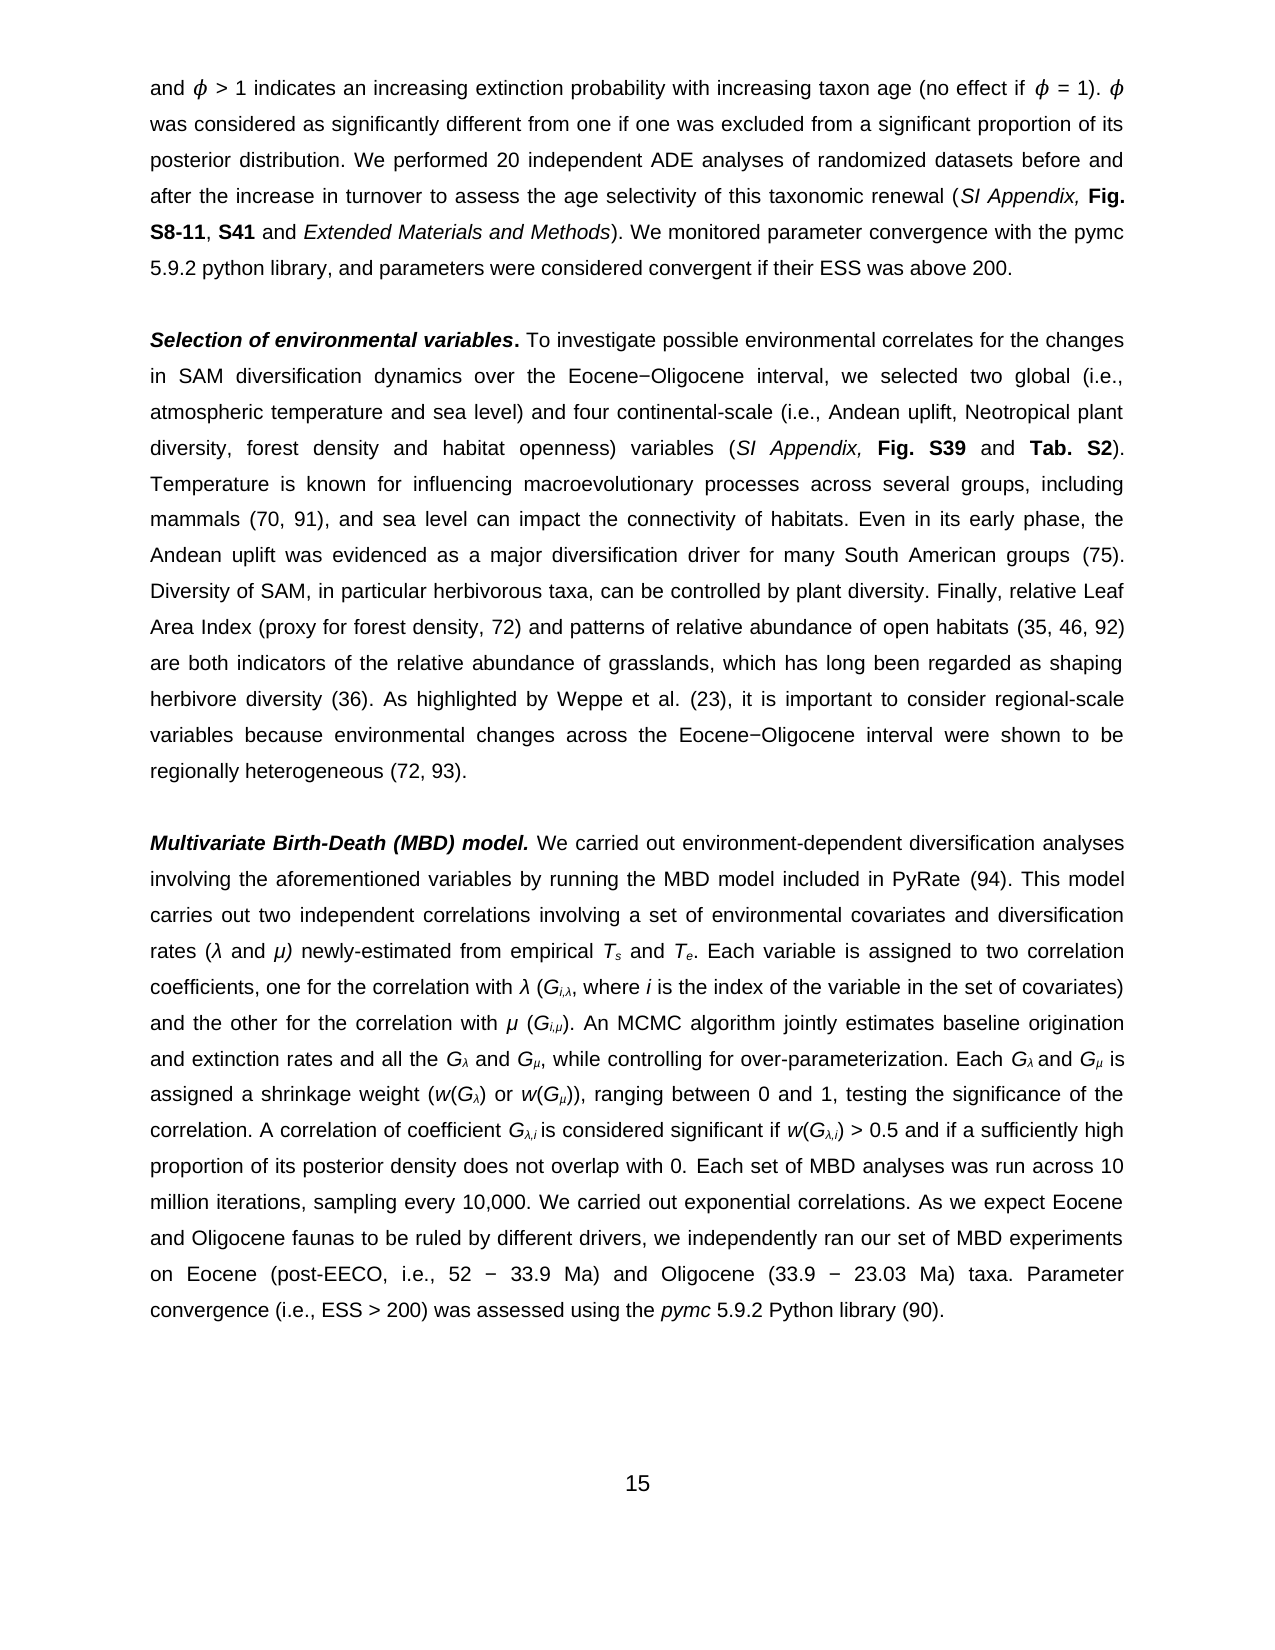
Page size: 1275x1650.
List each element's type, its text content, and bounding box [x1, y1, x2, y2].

text Multivariate Birth-Death (MBD) model. We carried out environment-dependent diversification analyses involving the aforementioned variables by running the MBD model included in PyRate (94). This model carries out two independent correlations involving a set of environmental covariates and diversification rates (λ and μ) newly-estimated from empirical Ts and Te. Each variable is assigned to two correlation coefficients, one for the correlation with λ (Gi,λ, where i is the index of the variable in the set of covariates) and the other for the correlation with μ (Gi,μ). An MCMC algorithm jointly estimates baseline origination and extinction rates and all the Gλ and Gµ, while controlling for over-parameterization. Each Gλ and Gµ is assigned a shrinkage weight (w(Gλ) or w(Gµ)), ranging between 0 and 1, testing the significance of the correlation. A correlation of coefficient Gλ,i is considered significant if w(Gλ,i) > 0.5 and if a sufficiently high proportion of its posterior density does not overlap with 0. Each set of MBD analyses was run across 10 million iterations, sampling every 10,000. We carried out exponential correlations. As we expect Eocene and Oligocene faunas to be ruled by different drivers, we independently ran our set of MBD experiments on Eocene (post-EECO, i.e., 52 − 33.9 Ma) and Oligocene (33.9 − 23.03 Ma) taxa. Parameter convergence (i.e., ESS > 200) was assessed using the pymc 5.9.2 Python library (90). [150, 831, 1125, 1322]
text and 𝜙 > 1 indicates an increasing extinction probability with increasing taxon age (no effect if 𝜙 = 1). 𝜙 was considered as significantly different from one if one was excluded from a significant proportion of its posterior distribution. We performed 20 independent ADE analyses of randomized datasets before and after the increase in turnover to assess the age selectivity of this taxonomic renewal (SI Appendix, Fig. S8-11, S41 and Extended Materials and Methods). We monitored parameter convergence with the pymc 5.9.2 python library, and parameters were considered convergent if their ESS was above 200. [150, 75, 1125, 280]
text Selection of environmental variables. To investigate possible environmental correlates for the changes in SAM diversification dynamics over the Eocene−Oligocene interval, we selected two global (i.e., atmospheric temperature and sea level) and four continental-scale (i.e., Andean uplift, Neotropical plant diversity, forest density and habitat openness) variables (SI Appendix, Fig. S39 and Tab. S2). Temperature is known for influencing macroevolutionary processes across several groups, including mammals (70, 91), and sea level can impact the connectivity of habitats. Even in its early phase, the Andean uplift was evidenced as a major diversification driver for many South American groups (75). Diversity of SAM, in particular herbivorous taxa, can be controlled by plant diversity. Finally, relative Leaf Area Index (proxy for forest density, 72) and patterns of relative abundance of open habitats (35, 46, 92) are both indicators of the relative abundance of grasslands, which has long been regarded as shaping herbivore diversity (36). As highlighted by Weppe et al. (23), it is important to consider regional-scale variables because environmental changes across the Eocene−Oligocene interval were shown to be regionally heterogeneous (72, 93). [150, 328, 1125, 783]
